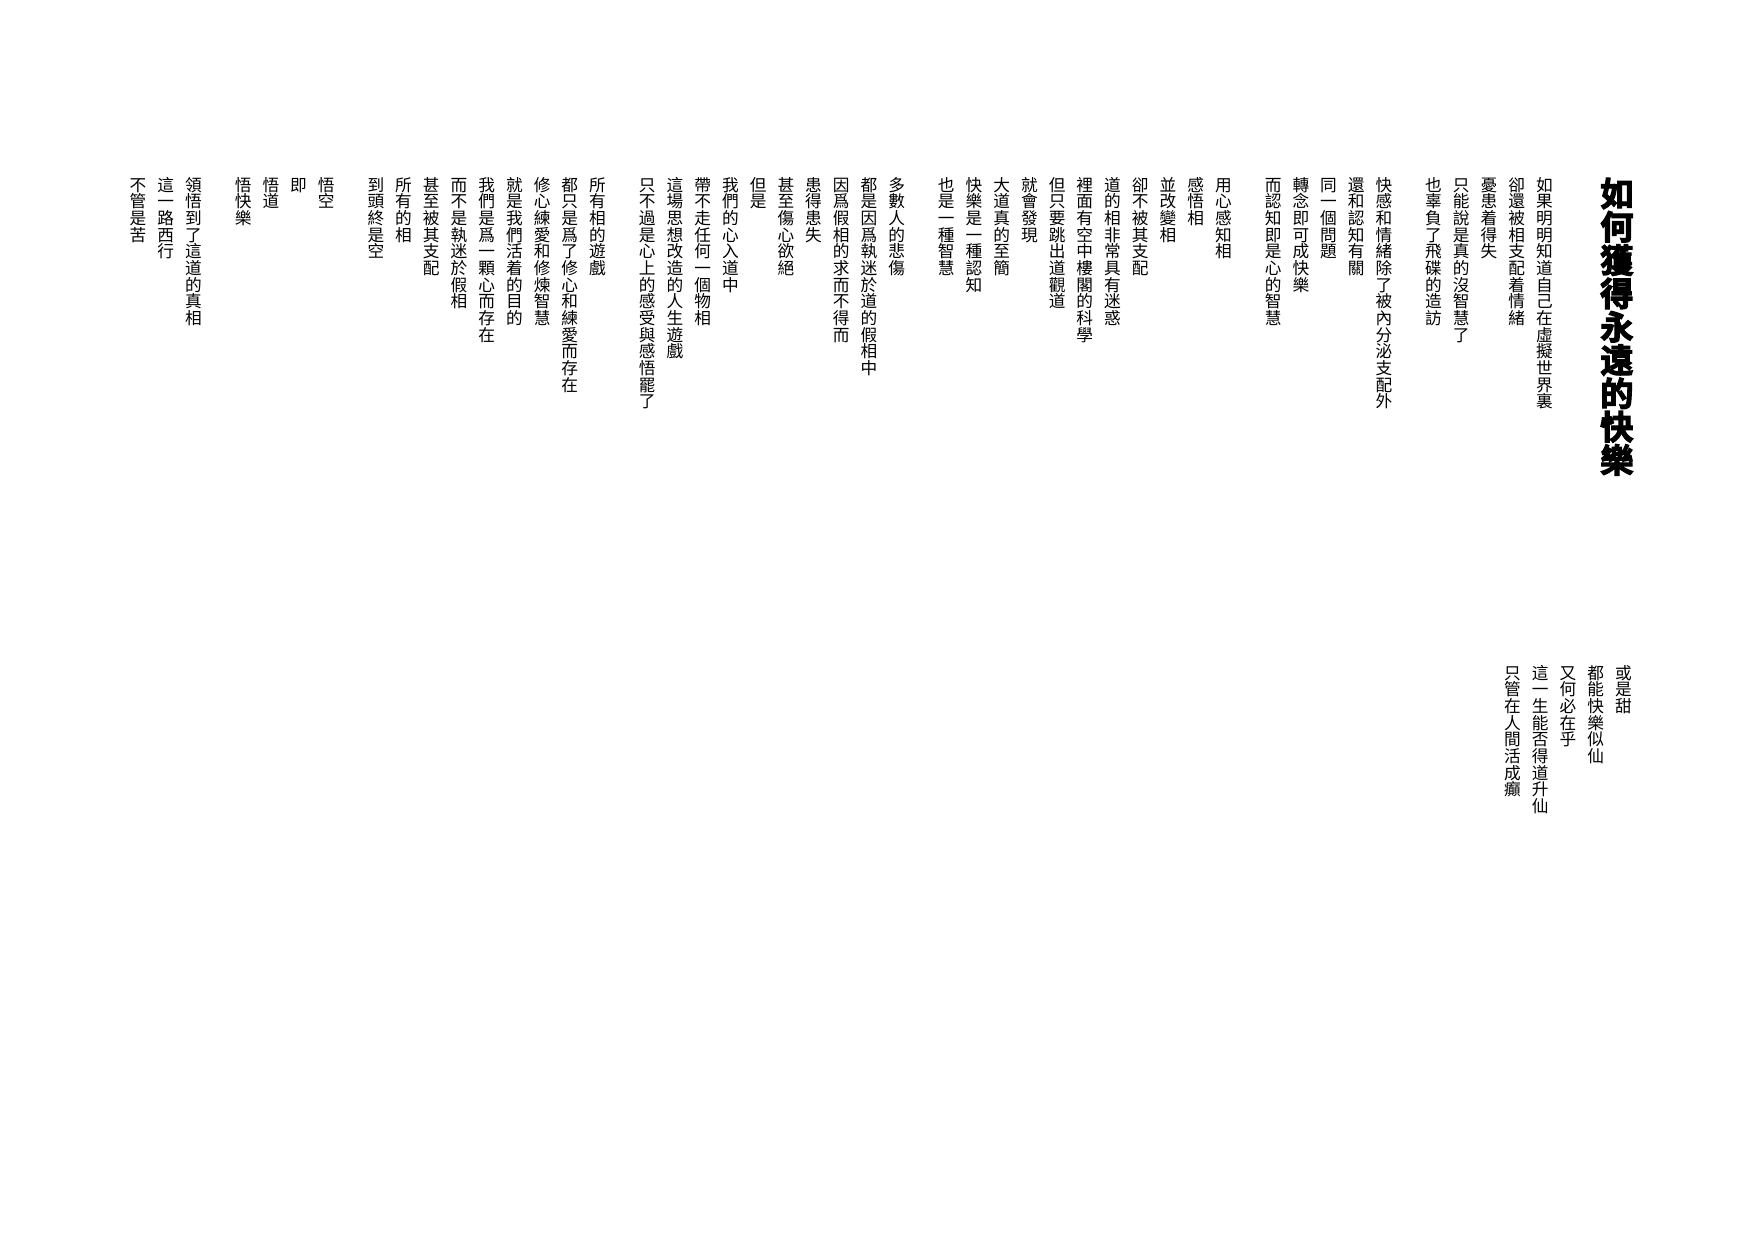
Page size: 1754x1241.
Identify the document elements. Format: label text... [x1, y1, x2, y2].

text 還和認知有關 [1344, 176, 1368, 634]
text 而認知即是心的智慧 [1261, 176, 1285, 634]
text 都只是爲了修心和練愛而存在 [558, 176, 582, 634]
text 並改變相 [1156, 176, 1180, 634]
text 就是我們活着的目的 [502, 176, 526, 634]
text 就會發現 [1017, 176, 1041, 634]
text 我們的心入道中 [718, 176, 742, 634]
text 只能說是真的沒智慧了 [1449, 176, 1473, 634]
text 如果明明知道自己在虛擬世界裏 [1532, 176, 1556, 634]
text 如何獲得永遠的快樂 [1595, 176, 1635, 634]
text 患得患失 [801, 176, 826, 634]
text 同一個問題 [1316, 176, 1341, 634]
text 裡面有空中樓閣的科學 [1073, 176, 1097, 634]
text 悟空 [314, 176, 338, 634]
text 即 [286, 176, 311, 634]
text 又何必在乎 [1556, 664, 1580, 1122]
text 卻還被相支配着情緒 [1504, 176, 1529, 634]
text 到頭終是空 [364, 176, 388, 634]
text 也辜負了飛碟的造訪 [1421, 176, 1446, 634]
text 轉念即可成快樂 [1289, 176, 1313, 634]
text 或是甜 [1611, 664, 1635, 1122]
text 但只要跳出道觀道 [1045, 176, 1069, 634]
text 甚至被其支配 [419, 176, 443, 634]
text 悟道 [259, 176, 283, 634]
text 都是因爲執迷於道的假相中 [857, 176, 881, 634]
text 快感和情緒除了被內分泌支配外 [1372, 176, 1396, 634]
text 都能快樂似仙 [1583, 664, 1608, 1122]
text 也是一種智慧 [934, 176, 958, 634]
text 卻不被其支配 [1128, 176, 1152, 634]
text 只管在人間活成癲 [1500, 664, 1524, 1122]
text 修心練愛和修煉智慧 [530, 176, 554, 634]
text 這場思想改造的人生遊戲 [663, 176, 687, 634]
text 感悟相 [1183, 176, 1208, 634]
text 所有相的遊戲 [585, 176, 609, 634]
text 因爲假相的求而不得而 [829, 176, 853, 634]
text 用心感知相 [1211, 176, 1235, 634]
text 只不過是心上的感受與感悟罷了 [635, 176, 659, 634]
text 不管是苦 [126, 176, 150, 634]
text 而不是執迷於假相 [447, 176, 471, 634]
text 悟快樂 [231, 176, 255, 634]
text 道的相非常具有迷惑 [1100, 176, 1124, 634]
text 但是 [746, 176, 770, 634]
text 甚至傷心欲絕 [774, 176, 798, 634]
text 多數人的悲傷 [884, 176, 909, 634]
text 帶不走任何一個物相 [691, 176, 715, 634]
text 大道真的至簡 [989, 176, 1014, 634]
text 快樂是一種認知 [962, 176, 986, 634]
text 這一生能否得道升仙 [1528, 664, 1552, 1122]
text 領悟到了這道的真相 [181, 176, 205, 634]
text 我們是爲一顆心而存在 [474, 176, 499, 634]
text 這一路西行 [153, 176, 178, 634]
text 憂患着得失 [1477, 176, 1501, 634]
text 所有的相 [391, 176, 416, 634]
